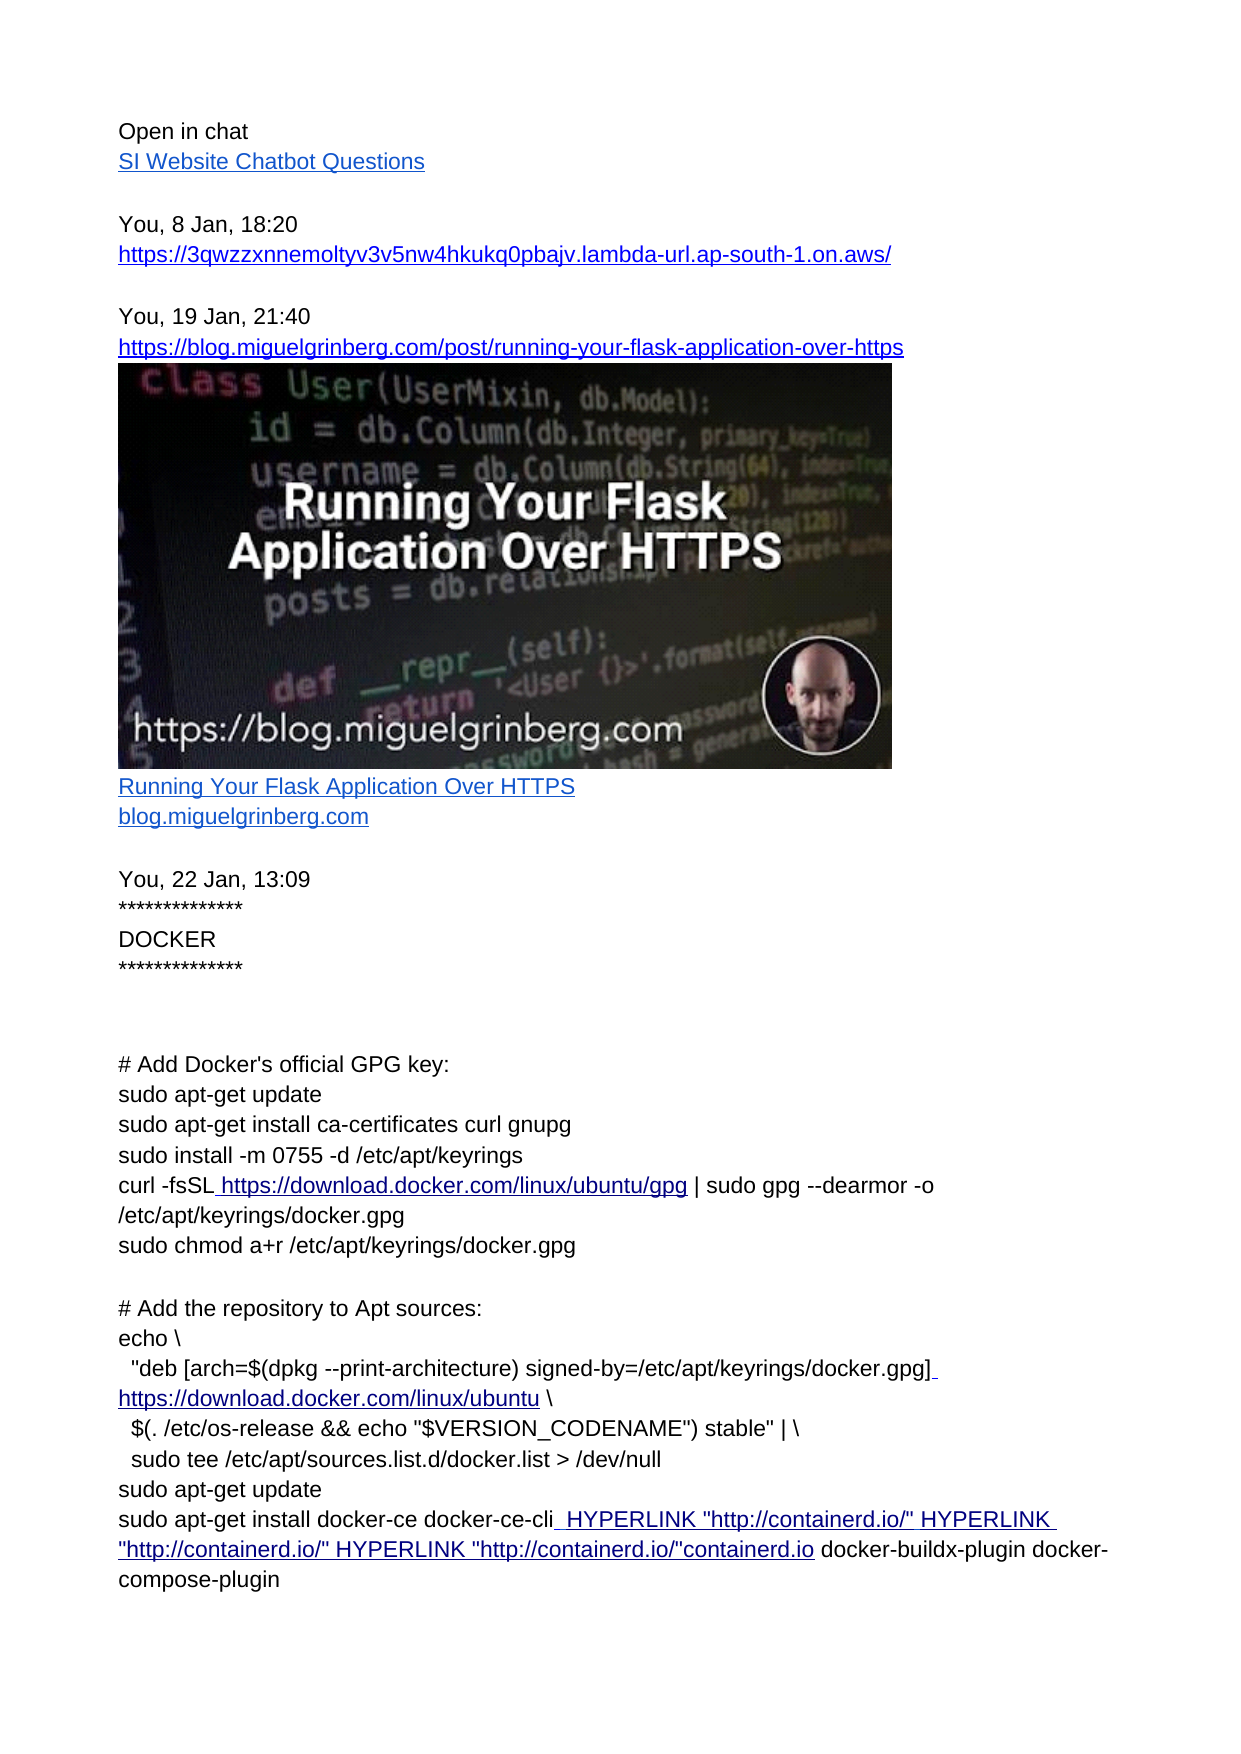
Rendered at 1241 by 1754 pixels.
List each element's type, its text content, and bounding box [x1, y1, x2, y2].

text # Add Docker's official GPG key: [118, 1051, 1122, 1077]
text sudo apt-get update [118, 1081, 1122, 1107]
text curl -fsSL https://download.docker.com/linux/ubuntu/gpg | sudo gpg --dearmor -o /etc/apt/keyrings/docker.gpg [118, 1172, 1122, 1228]
text sudo chmod a+r /etc/apt/keyrings/docker.gpg [118, 1232, 1122, 1258]
text https://blog.miguelgrinberg.com/post/running-your-flask-application-over-https [118, 333, 1122, 360]
text SI Website Chatbot Questions [118, 148, 1122, 175]
text $(. /etc/os-release && echo "$VERSION_CODENAME") stable" | \ [118, 1415, 1122, 1442]
text You, 19 Jan, 21:40 [118, 303, 1122, 330]
text sudo apt-get update [118, 1476, 1122, 1502]
text https://3qwzzxnnemoltyv3v5nw4hkukq0pbajv.lambda-url.ap-south-1.on.aws/ [118, 241, 1122, 267]
text DOCKER [118, 926, 1122, 952]
text blog.miguelgrinberg.com [118, 803, 1122, 830]
text You, 8 Jan, 18:20 [118, 211, 1122, 237]
text ************** [118, 956, 1122, 983]
text sudo apt-get install docker-ce docker-ce-cli HYPERLINK "http://containerd.io/" HYPERLINK "http://containerd.io/" HYPERLINK "http://containerd.io/"containerd.io docker-buildx-plugin docker-compose-plugin [118, 1506, 1122, 1593]
text echo \ [118, 1325, 1122, 1351]
text sudo tee /etc/apt/sources.list.d/docker.list > /dev/null [118, 1446, 1122, 1472]
text sudo install -m 0755 -d /etc/apt/keyrings [118, 1142, 1122, 1168]
text ************** [118, 896, 1122, 922]
text # Add the repository to Apt sources: [118, 1294, 1122, 1321]
text Running Your Flask Application Over HTTPS [118, 773, 1122, 799]
text You, 22 Jan, 13:09 [118, 866, 1122, 892]
text Open in chat [118, 118, 1122, 144]
text "deb [arch=$(dpkg --print-architecture) signed-by=/etc/apt/keyrings/docker.gpg] https://download.docker.com/linux/ubuntu \ [118, 1355, 1122, 1412]
text sudo apt-get install ca-certificates curl gnupg [118, 1111, 1122, 1138]
